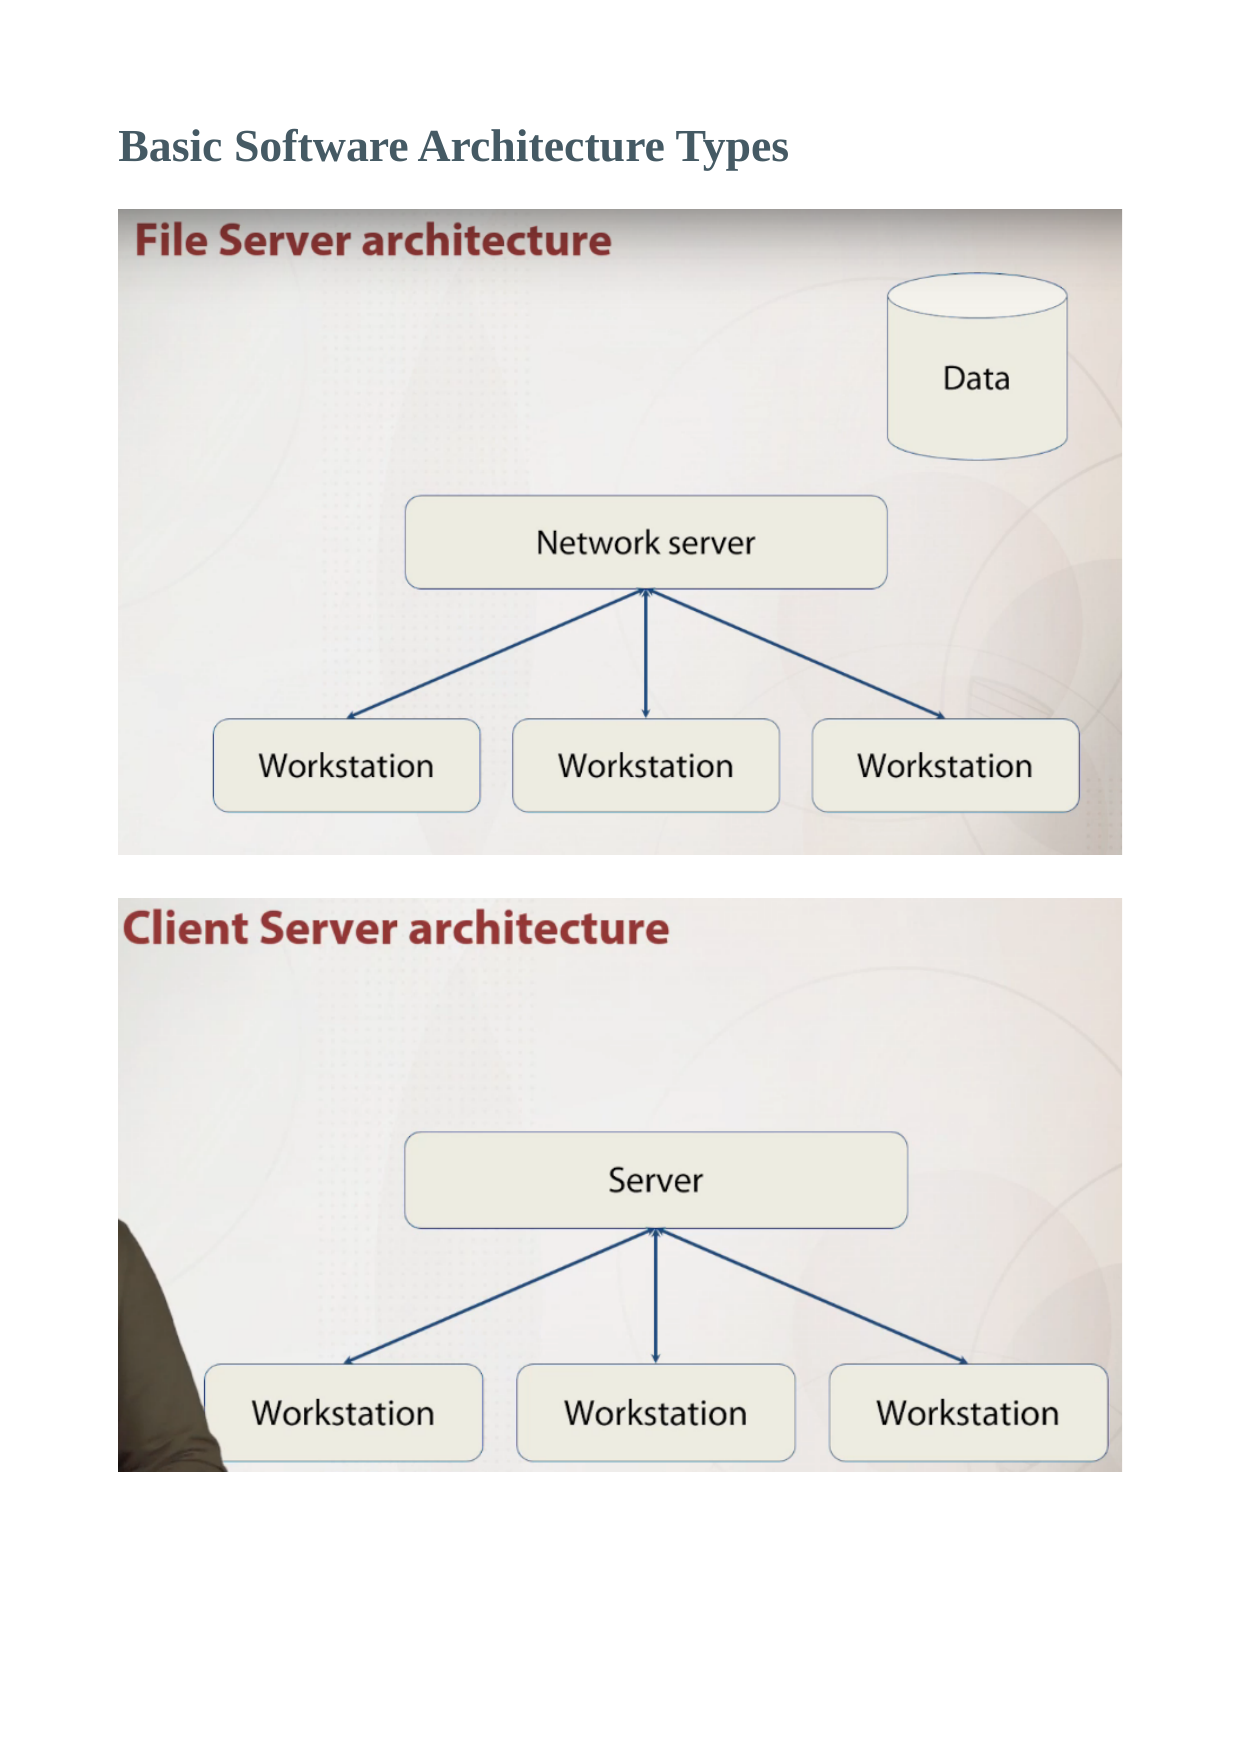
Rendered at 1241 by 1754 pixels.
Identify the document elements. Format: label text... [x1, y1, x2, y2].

subtitle Basic Software Architecture Types [118, 118, 1122, 171]
picture [118, 898, 1123, 1472]
picture [118, 209, 1123, 855]
